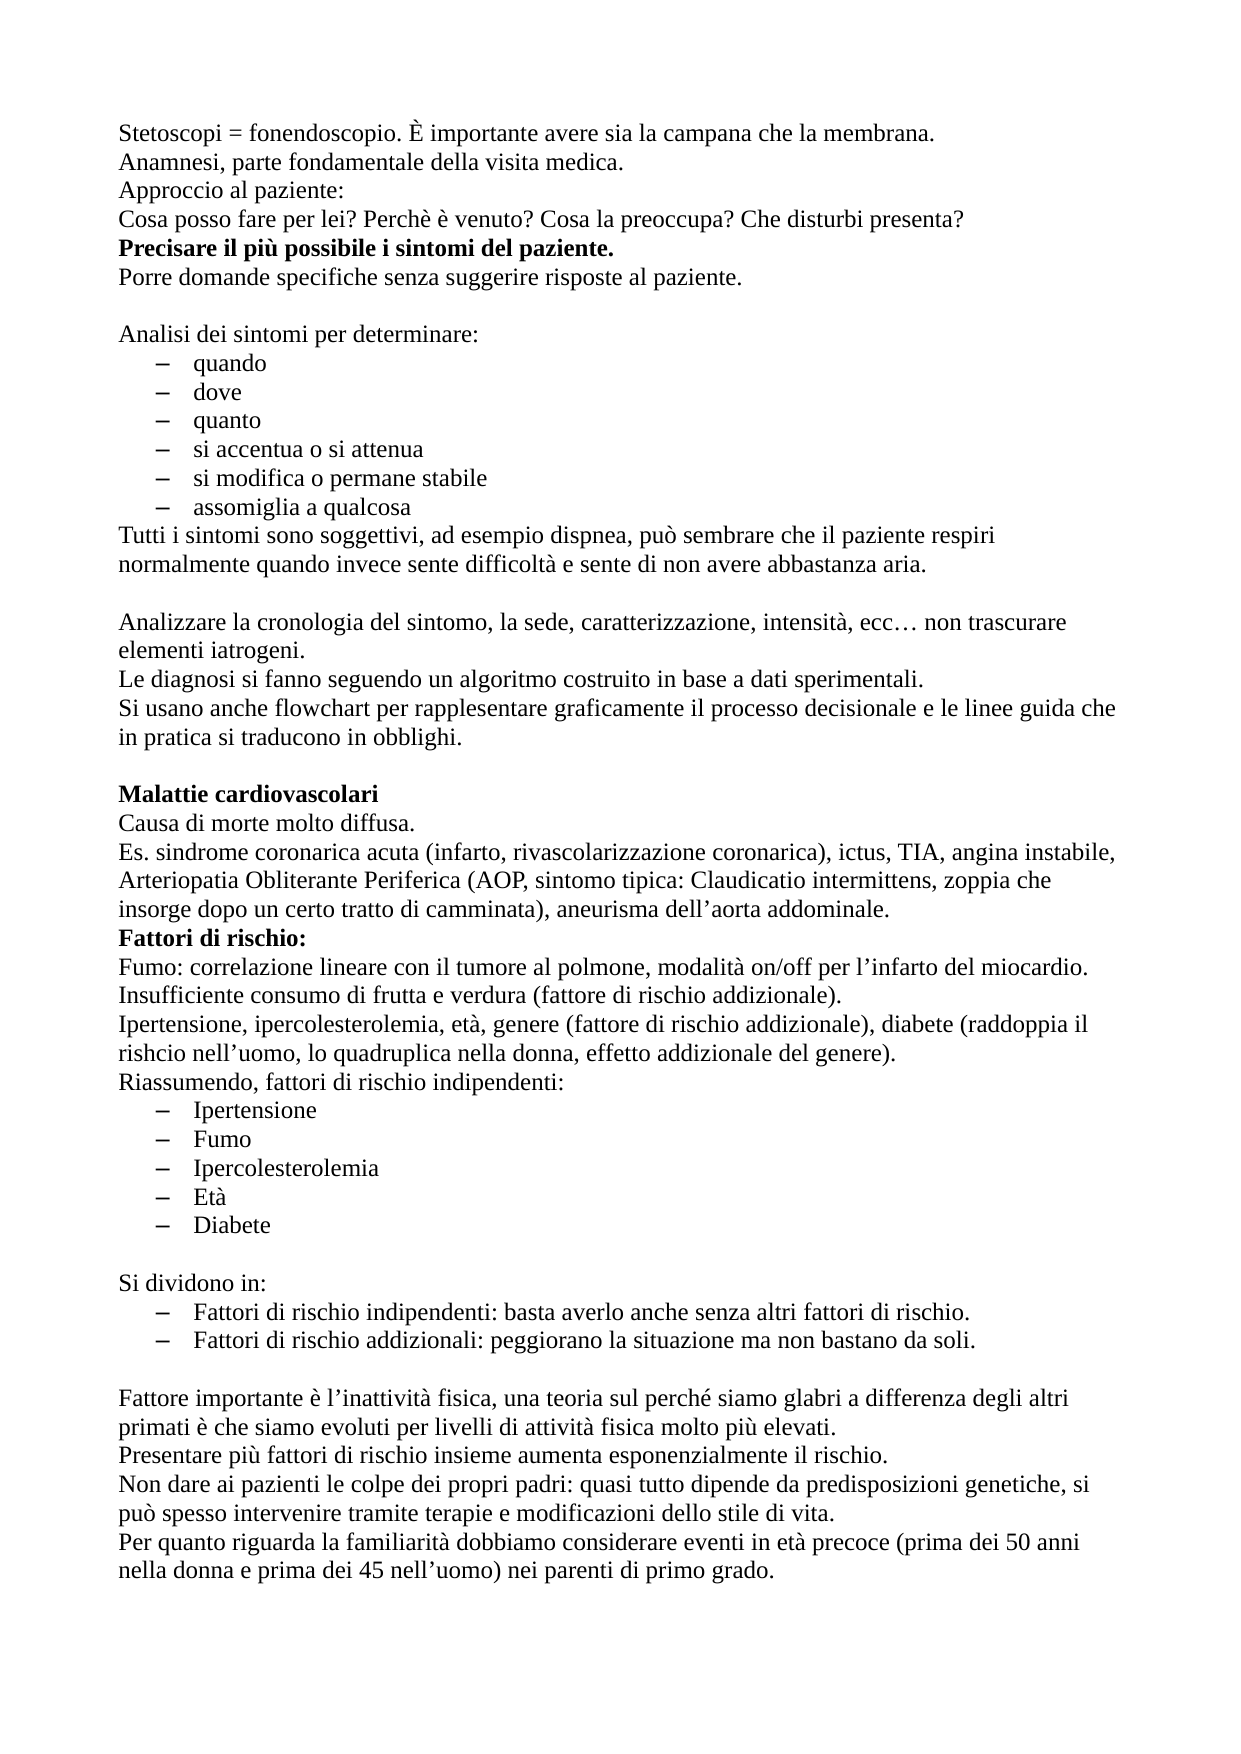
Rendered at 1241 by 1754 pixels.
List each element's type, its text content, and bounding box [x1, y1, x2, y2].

text Analisi dei sintomi per determinare: [118, 319, 1122, 348]
text Fattori di rischio: [118, 923, 1122, 952]
list quanto [156, 406, 1122, 434]
text Malattie cardiovascolari [118, 779, 1122, 808]
list Età [156, 1182, 1122, 1211]
list quando [156, 348, 1122, 377]
text Es. sindrome coronarica acuta (infarto, rivascolarizzazione coronarica), ictus, TIA, angina instabile, Arteriopatia Obliterante Periferica (AOP, sintomo tipica: Claudicatio intermittens, zoppia che insorge dopo un certo tratto di camminata), aneurisma dell’aorta addominale. [118, 837, 1122, 923]
list Ipercolesterolemia [156, 1153, 1122, 1182]
text Cosa posso fare per lei? Perchè è venuto? Cosa la preoccupa? Che disturbi presenta? [118, 204, 1122, 233]
text Le diagnosi si fanno seguendo un algoritmo costruito in base a dati sperimentali. [118, 664, 1122, 693]
text Analizzare la cronologia del sintomo, la sede, caratterizzazione, intensità, ecc… non trascurare elementi iatrogeni. [118, 607, 1122, 664]
list Diabete [156, 1211, 1122, 1239]
list dove [156, 377, 1122, 406]
text Stetoscopi = fonendoscopio. È importante avere sia la campana che la membrana. [118, 118, 1122, 147]
text Insufficiente consumo di frutta e verdura (fattore di rischio addizionale). [118, 981, 1122, 1009]
text Ipertensione, ipercolesterolemia, età, genere (fattore di rischio addizionale), diabete (raddoppia il rishcio nell’uomo, lo quadruplica nella donna, effetto addizionale del genere). [118, 1009, 1122, 1067]
list Ipertensione [156, 1096, 1122, 1124]
list si modifica o permane stabile [156, 463, 1122, 492]
list assomiglia a qualcosa [156, 492, 1122, 521]
list Fattori di rischio addizionali: peggiorano la situazione ma non bastano da soli. [156, 1326, 1122, 1354]
text Anamnesi, parte fondamentale della visita medica. [118, 147, 1122, 176]
text Non dare ai pazienti le colpe dei propri padri: quasi tutto dipende da predisposizioni genetiche, si può spesso intervenire tramite terapie e modificazioni dello stile di vita. [118, 1469, 1122, 1527]
list si accentua o si attenua [156, 434, 1122, 463]
text Per quanto riguarda la familiarità dobbiamo considerare eventi in età precoce (prima dei 50 anni nella donna e prima dei 45 nell’uomo) nei parenti di primo grado. [118, 1527, 1122, 1584]
text Si usano anche flowchart per rapplesentare graficamente il processo decisionale e le linee guida che in pratica si traducono in obblighi. [118, 693, 1122, 751]
text Si dividono in: [118, 1268, 1122, 1297]
text Approccio al paziente: [118, 176, 1122, 204]
text Riassumendo, fattori di rischio indipendenti: [118, 1067, 1122, 1096]
text Porre domande specifiche senza suggerire risposte al paziente. [118, 262, 1122, 291]
text Fattore importante è l’inattività fisica, una teoria sul perché siamo glabri a differenza degli altri primati è che siamo evoluti per livelli di attività fisica molto più elevati. [118, 1383, 1122, 1441]
text Fumo: correlazione lineare con il tumore al polmone, modalità on/off per l’infarto del miocardio. [118, 952, 1122, 981]
list Fattori di rischio indipendenti: basta averlo anche senza altri fattori di rischio. [156, 1297, 1122, 1326]
list Fumo [156, 1124, 1122, 1153]
text Tutti i sintomi sono soggettivi, ad esempio dispnea, può sembrare che il paziente respiri normalmente quando invece sente difficoltà e sente di non avere abbastanza aria. [118, 521, 1122, 578]
text Presentare più fattori di rischio insieme aumenta esponenzialmente il rischio. [118, 1441, 1122, 1469]
text Causa di morte molto diffusa. [118, 808, 1122, 837]
text Precisare il più possibile i sintomi del paziente. [118, 233, 1122, 262]
